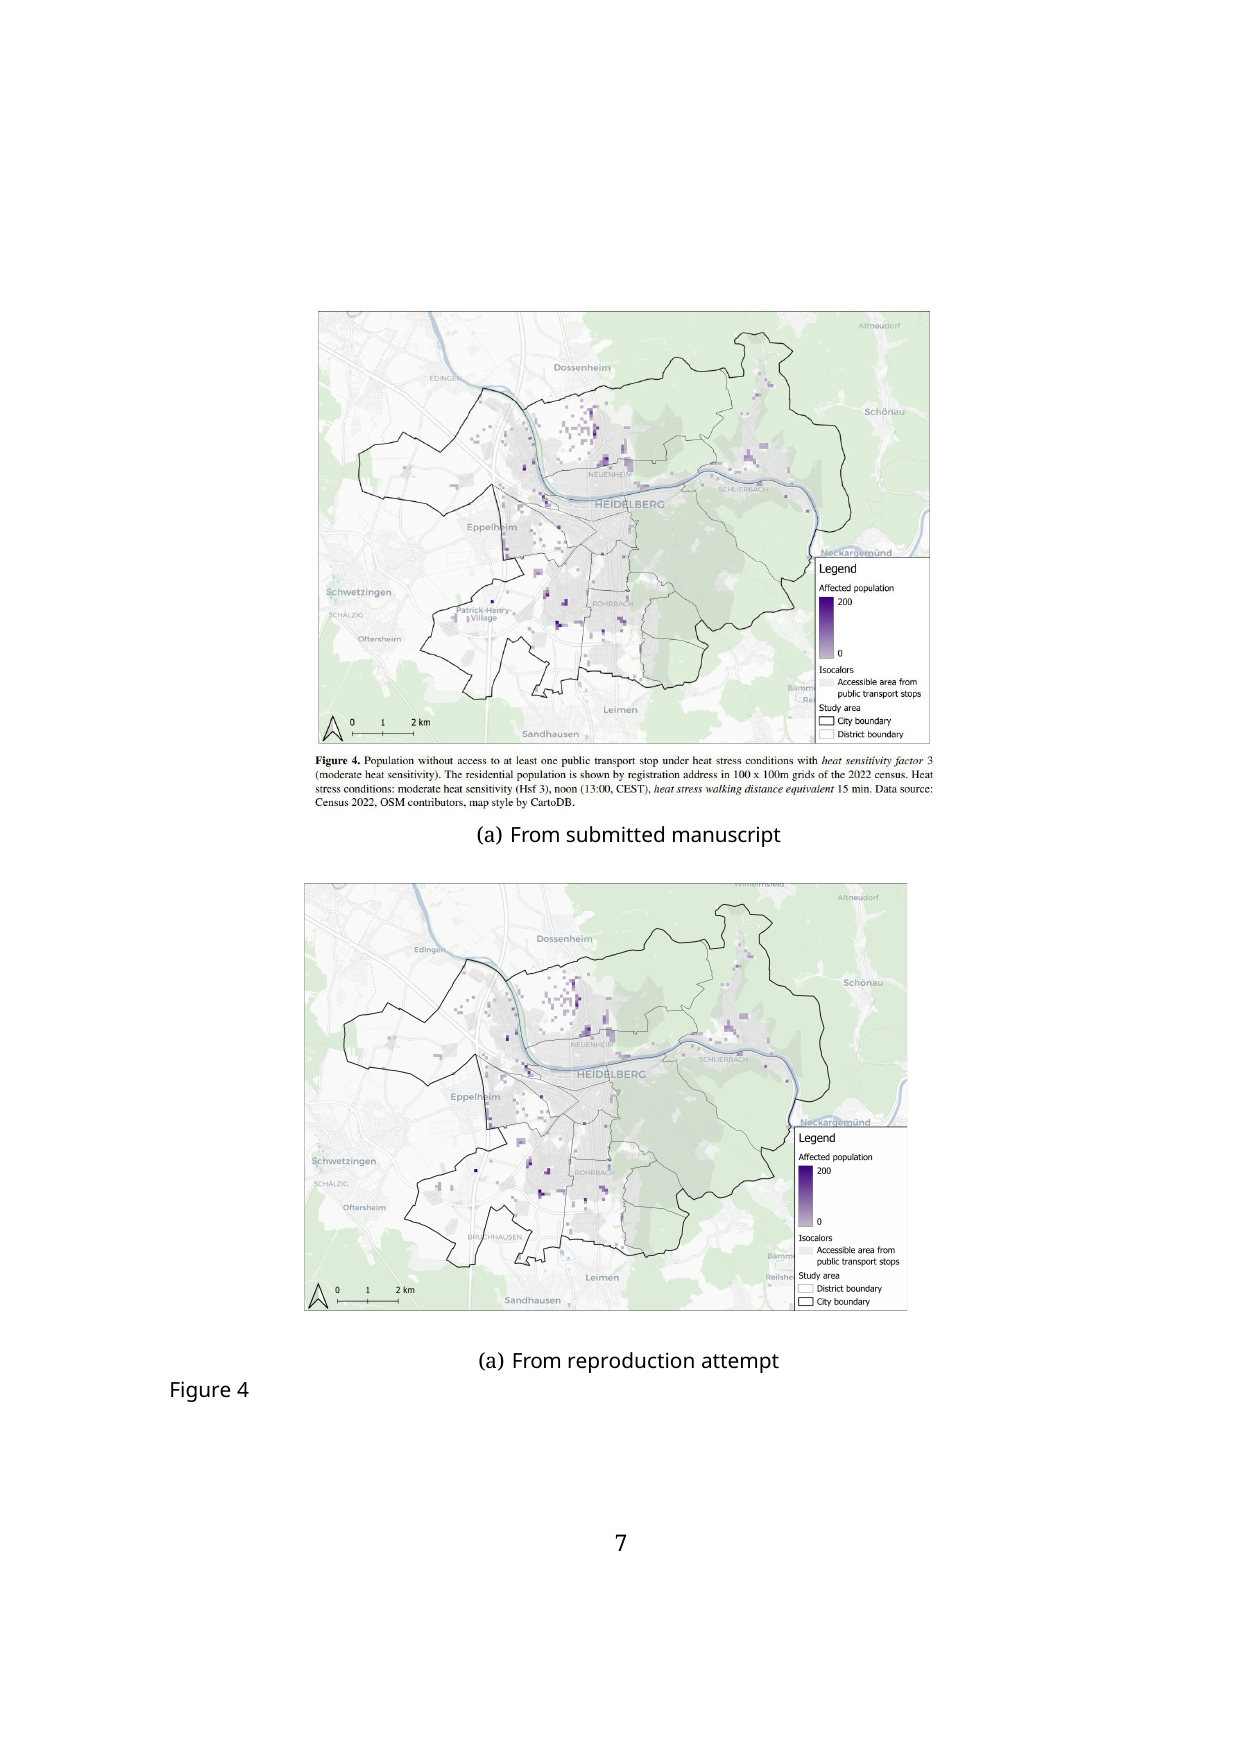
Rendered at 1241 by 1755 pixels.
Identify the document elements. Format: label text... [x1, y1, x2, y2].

list From reproduction attempt [478, 1346, 1066, 1374]
picture [304, 298, 940, 812]
text Figure 4 [169, 1375, 252, 1403]
picture [304, 883, 908, 1311]
list From submitted manuscript [476, 820, 1066, 848]
